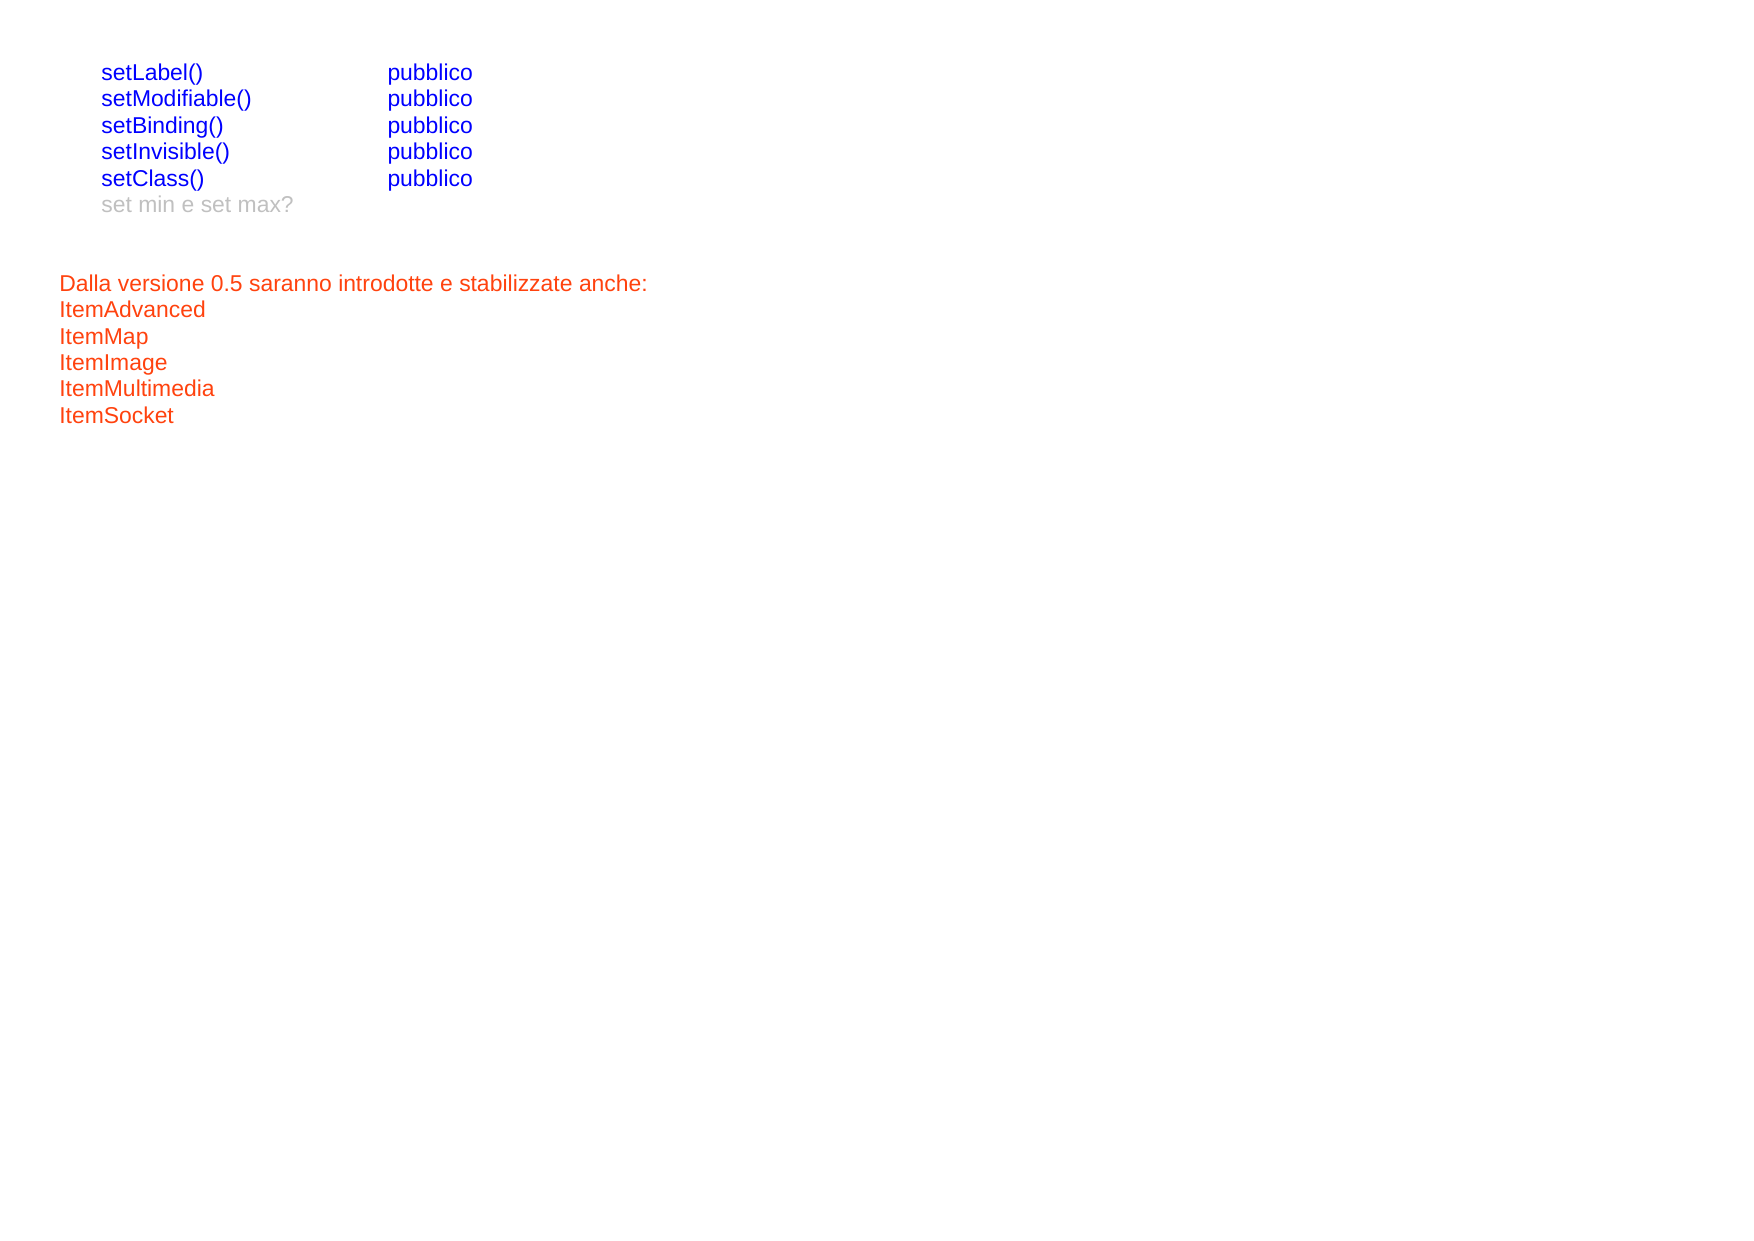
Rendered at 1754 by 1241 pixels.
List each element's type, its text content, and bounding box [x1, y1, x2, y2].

text set min e set max? [59, 191, 1695, 217]
text ItemAdvanced [59, 296, 1695, 323]
text setInvisible() pubblico [59, 138, 1695, 164]
text ItemMap [59, 323, 1695, 349]
text Dalla versione 0.5 saranno introdotte e stabilizzate anche: [59, 270, 1695, 296]
text ItemImage [59, 349, 1695, 375]
text setLabel() pubblico [59, 59, 1695, 85]
text ItemMultimedia [59, 375, 1695, 402]
text setClass() pubblico [59, 164, 1695, 191]
text setBinding() pubblico [59, 112, 1695, 138]
text ItemSocket [59, 402, 1695, 428]
text setModifiable() pubblico [59, 85, 1695, 112]
